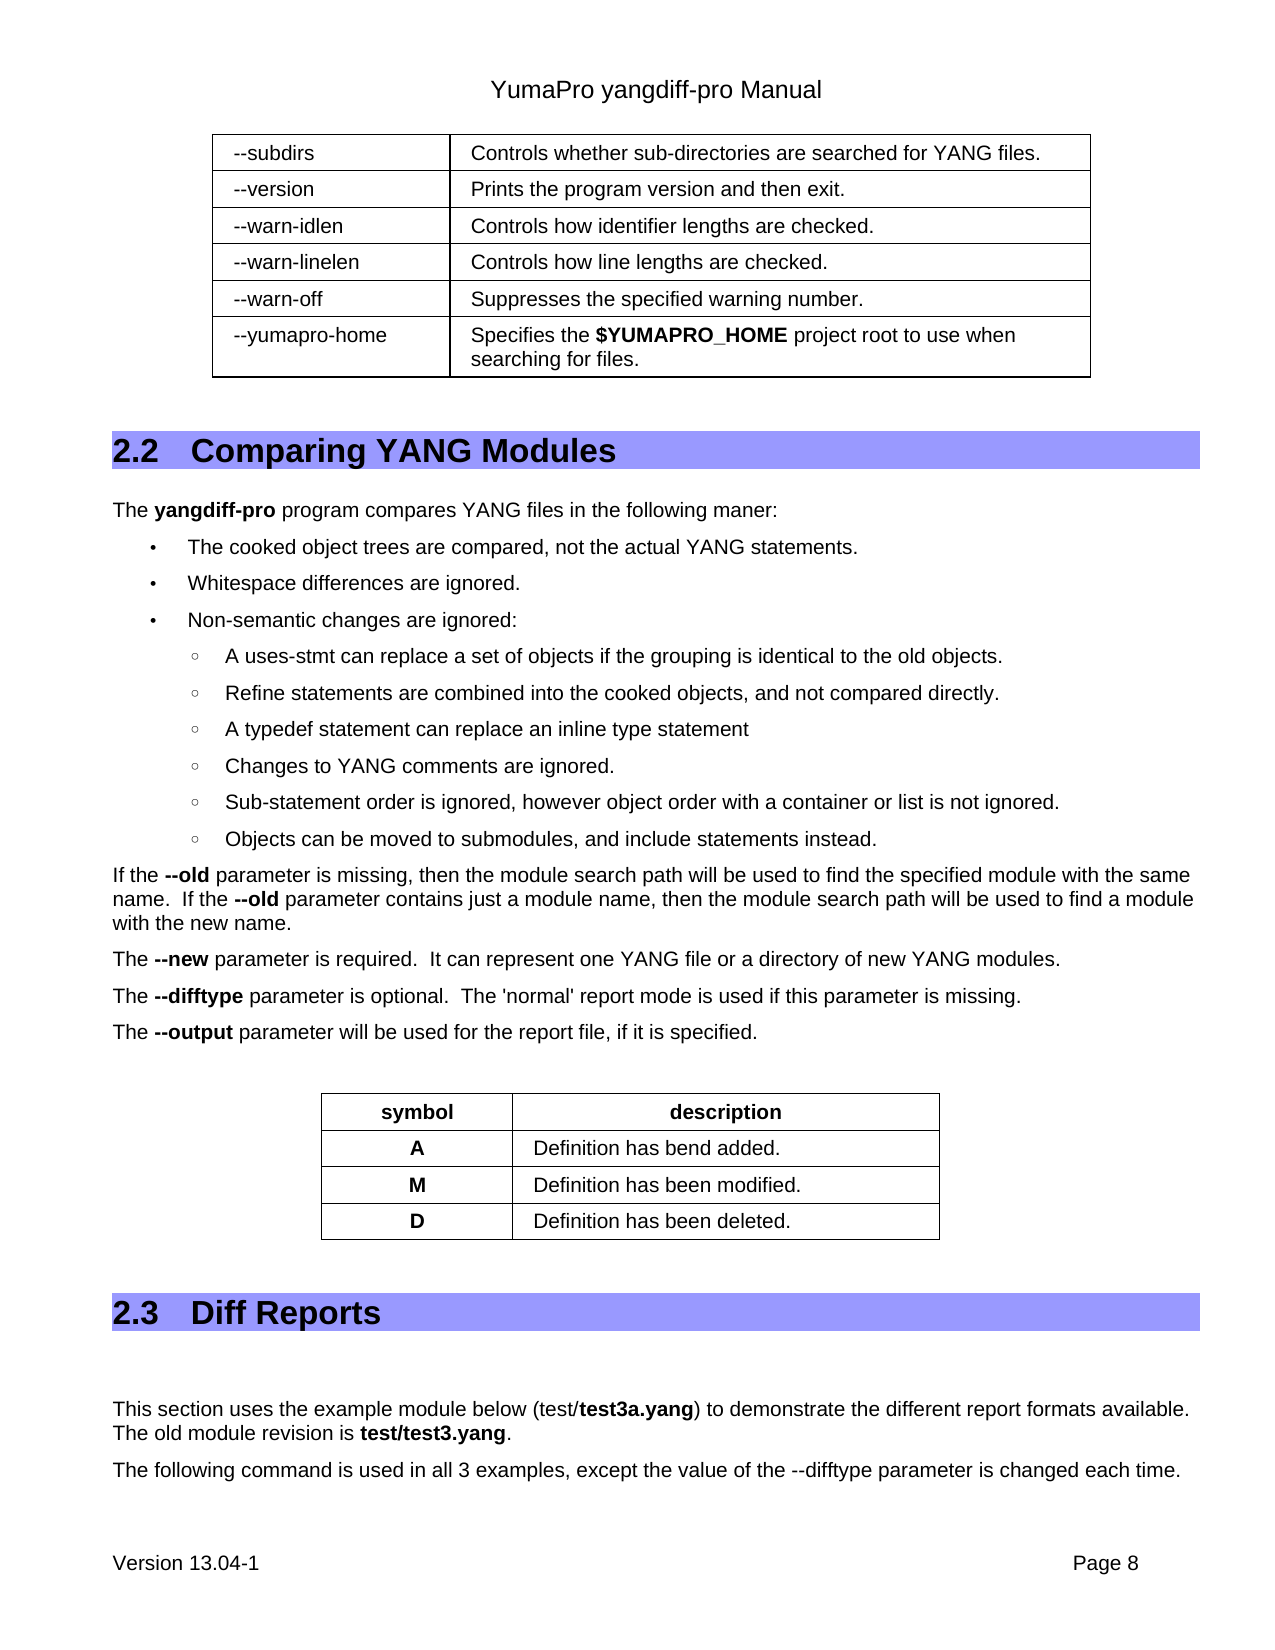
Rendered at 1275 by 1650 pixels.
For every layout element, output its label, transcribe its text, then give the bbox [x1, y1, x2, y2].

list Whitespace differences are ignored. [150, 571, 1200, 595]
table_cell Prints the program version and then exit. [451, 171, 1090, 207]
list Non-semantic changes are ignored: [150, 608, 1200, 632]
text The following command is used in all 3 examples, except the value of the --difftype parameter is changed each time. [112, 1457, 1200, 1481]
table_header symbol [322, 1094, 512, 1129]
table_cell Controls how line lengths are checked. [451, 244, 1090, 279]
table_cell --warn-off [213, 281, 449, 316]
table_cell --yumapro-home [213, 317, 449, 376]
table_header description [513, 1094, 939, 1129]
table_cell --warn-linelen [213, 244, 449, 279]
list Changes to YANG comments are ignored. [187, 753, 1200, 777]
list The cooked object trees are compared, not the actual YANG statements. [150, 535, 1200, 559]
table_cell Controls whether sub-directories are searched for YANG files. [451, 135, 1090, 170]
subtitle Comparing YANG Modules [112, 431, 1200, 469]
list A uses-stmt can replace a set of objects if the grouping is identical to the old objects. [187, 644, 1200, 668]
list A typedef statement can replace an inline type statement [187, 717, 1200, 741]
text The --output parameter will be used for the report file, if it is specified. [112, 1020, 1200, 1044]
list Sub-statement order is ignored, however object order with a container or list is not ignored. [187, 790, 1200, 814]
subtitle Diff Reports [112, 1293, 1200, 1331]
table_cell --version [213, 171, 449, 207]
list Refine statements are combined into the cooked objects, and not compared directly. [187, 681, 1200, 704]
table_cell D [322, 1204, 512, 1239]
text The yangdiff-pro program compares YANG files in the following maner: [112, 498, 1200, 522]
table_cell Suppresses the specified warning number. [451, 281, 1090, 316]
table_cell Controls how identifier lengths are checked. [451, 208, 1090, 243]
text If the --old parameter is missing, then the module search path will be used to find the specified module with the same name. If the --old parameter contains just a module name, then the module search path will be used to find a module with the new name. [112, 863, 1200, 935]
table_cell Definition has been modified. [513, 1167, 939, 1202]
table_cell Specifies the $YUMAPRO_HOME project root to use when searching for files. [451, 317, 1090, 376]
table_cell M [322, 1167, 512, 1202]
table_cell Definition has bend added. [513, 1131, 939, 1166]
table_cell --subdirs [213, 135, 449, 170]
table_cell --warn-idlen [213, 208, 449, 243]
table_cell Definition has been deleted. [513, 1204, 939, 1239]
text The --new parameter is required. It can represent one YANG file or a directory of new YANG modules. [112, 947, 1200, 971]
list Objects can be moved to submodules, and include statements instead. [187, 826, 1200, 850]
table_cell A [322, 1131, 512, 1166]
text This section uses the example module below (test/test3a.yang) to demonstrate the different report formats available. The old module revision is test/test3.yang. [112, 1397, 1200, 1445]
text The --difftype parameter is optional. The 'normal' report mode is used if this parameter is missing. [112, 984, 1200, 1008]
